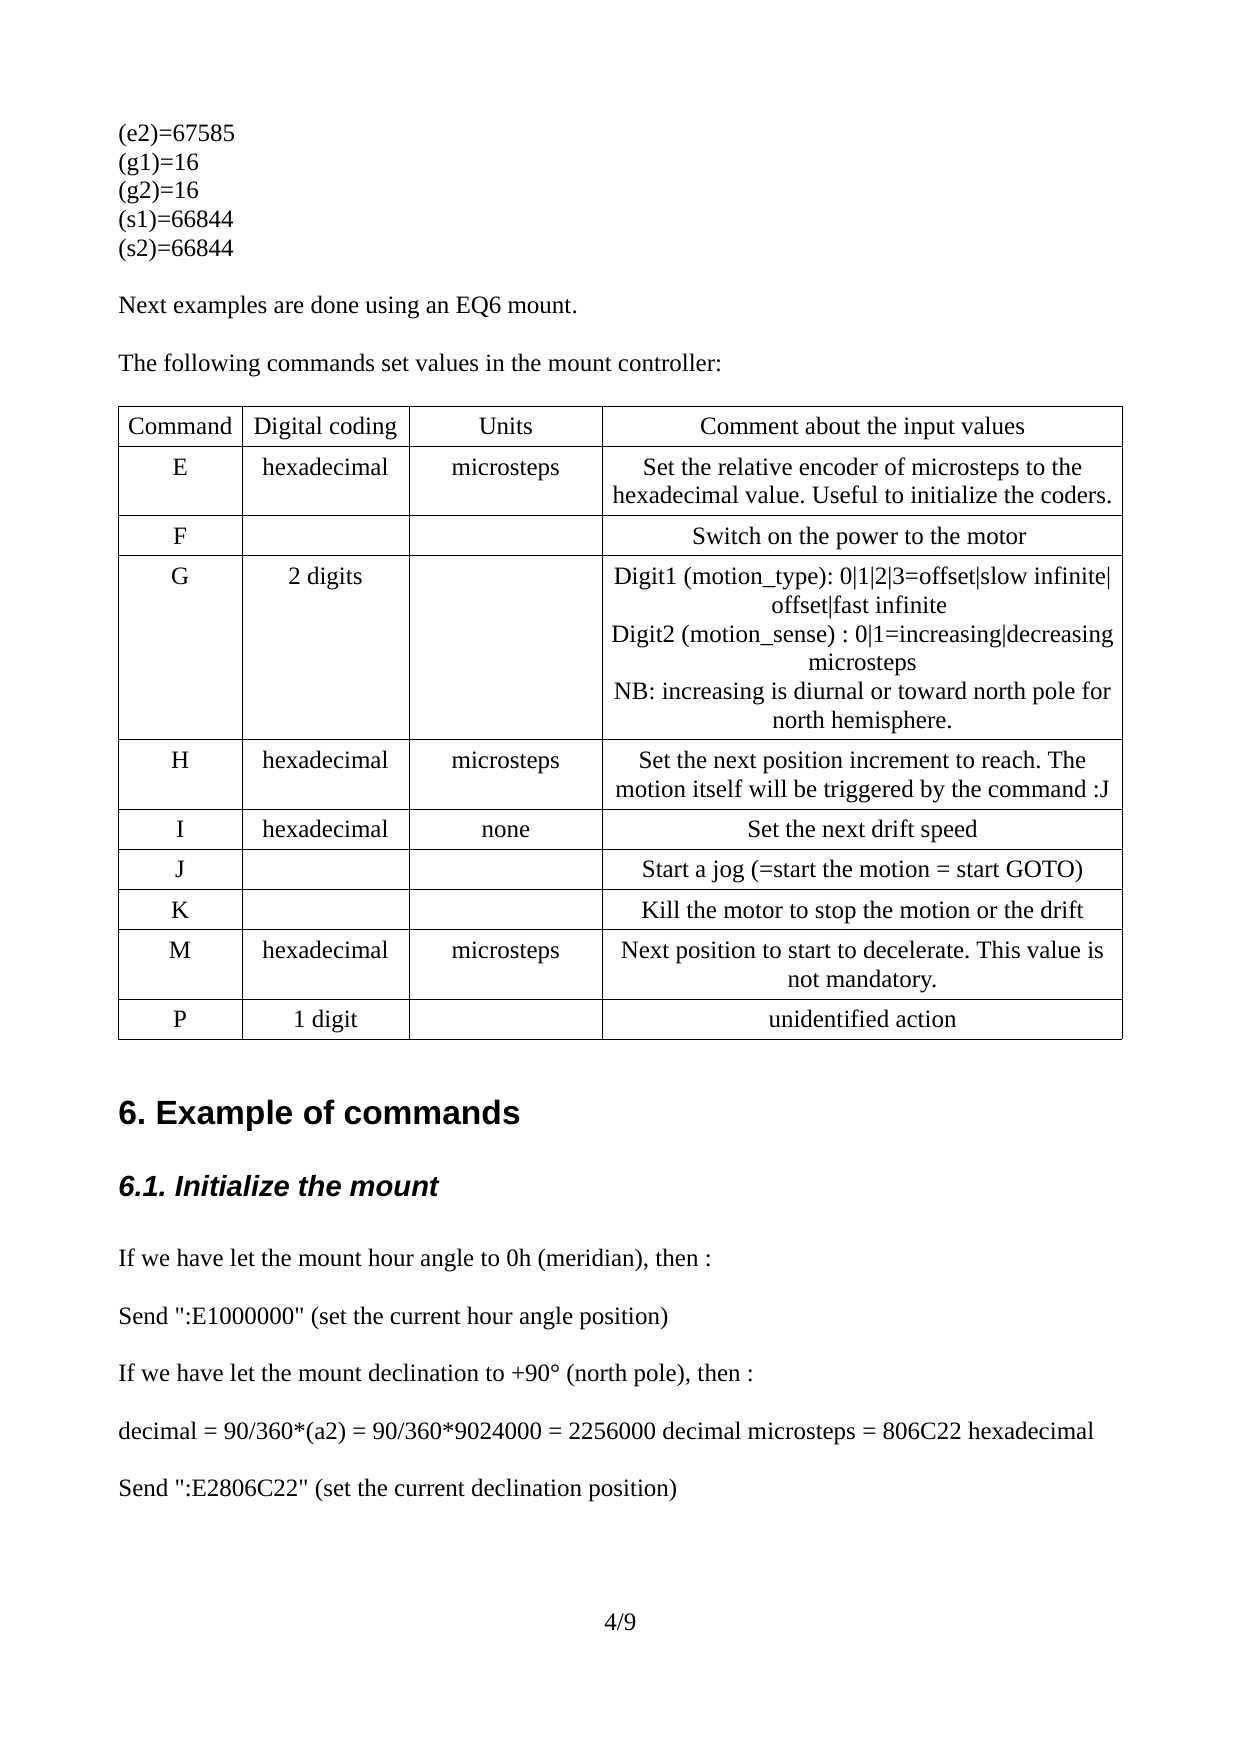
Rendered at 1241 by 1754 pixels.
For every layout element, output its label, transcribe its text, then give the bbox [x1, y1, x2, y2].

table_cell [410, 556, 602, 739]
subtitle 6. Example of commands [118, 1093, 1122, 1131]
text (g2)=16 [118, 176, 1122, 204]
table_cell Kill the motor to stop the motion or the drift [603, 890, 1122, 929]
table_cell F [119, 516, 242, 555]
table_cell [410, 1000, 602, 1039]
text (e2)=67585 [118, 118, 1122, 147]
table_cell unidentified action [603, 1000, 1122, 1039]
table_cell [410, 850, 602, 889]
text decimal = 90/360*(a2) = 90/360*9024000 = 2256000 decimal microsteps = 806C22 hexadecimal [118, 1416, 1122, 1445]
text (s1)=66844 [118, 204, 1122, 233]
text If we have let the mount hour angle to 0h (meridian), then : [118, 1243, 1122, 1272]
table_cell 1 digit [243, 1000, 409, 1039]
text (g1)=16 [118, 147, 1122, 176]
text Next examples are done using an EQ6 mount. [118, 291, 1122, 319]
table_cell H [119, 740, 242, 808]
table_cell microsteps [410, 930, 602, 998]
table_cell microsteps [410, 740, 602, 808]
table_header Units [410, 407, 602, 446]
table_header Comment about the input values [603, 407, 1122, 446]
subtitle 6.1. Initialize the mount [118, 1169, 1122, 1202]
table_cell hexadecimal [243, 447, 409, 515]
text (s2)=66844 [118, 233, 1122, 262]
table_cell [243, 516, 409, 555]
table_header Command [119, 407, 242, 446]
table_cell J [119, 850, 242, 889]
table_cell none [410, 810, 602, 849]
table_cell [243, 890, 409, 929]
table_cell hexadecimal [243, 740, 409, 808]
table_cell Set the next position increment to reach. The motion itself will be triggered by the command :J [603, 740, 1122, 808]
table_cell M [119, 930, 242, 998]
table_cell Switch on the power to the motor [603, 516, 1122, 555]
table_cell hexadecimal [243, 810, 409, 849]
table_cell Start a jog (=start the motion = start GOTO) [603, 850, 1122, 889]
table_cell E [119, 447, 242, 515]
table_cell K [119, 890, 242, 929]
table_cell [410, 890, 602, 929]
table_cell P [119, 1000, 242, 1039]
table_cell [410, 516, 602, 555]
table_cell hexadecimal [243, 930, 409, 998]
text Send ":E1000000" (set the current hour angle position) [118, 1301, 1122, 1330]
text The following commands set values in the mount controller: [118, 348, 1122, 377]
table_header Digital coding [243, 407, 409, 446]
table_cell Set the relative encoder of microsteps to the hexadecimal value. Useful to initialize the coders. [603, 447, 1122, 515]
table_cell I [119, 810, 242, 849]
table_cell Next position to start to decelerate. This value is not mandatory. [603, 930, 1122, 998]
table_cell [243, 850, 409, 889]
table_cell 2 digits [243, 556, 409, 739]
table_cell G [119, 556, 242, 739]
text If we have let the mount declination to +90° (north pole), then : [118, 1358, 1122, 1387]
table_cell microsteps [410, 447, 602, 515]
text Send ":E2806C22" (set the current declination position) [118, 1473, 1122, 1502]
table_cell Digit1 (motion_type): 0|1|2|3=offset|slow infinite|offset|fast infinite Digit2 (motion_sense) : 0|1=increasing|decreasing microsteps NB: increasing is diurnal or toward north pole for north hemisphere. [603, 556, 1122, 739]
table_cell Set the next drift speed [603, 810, 1122, 849]
